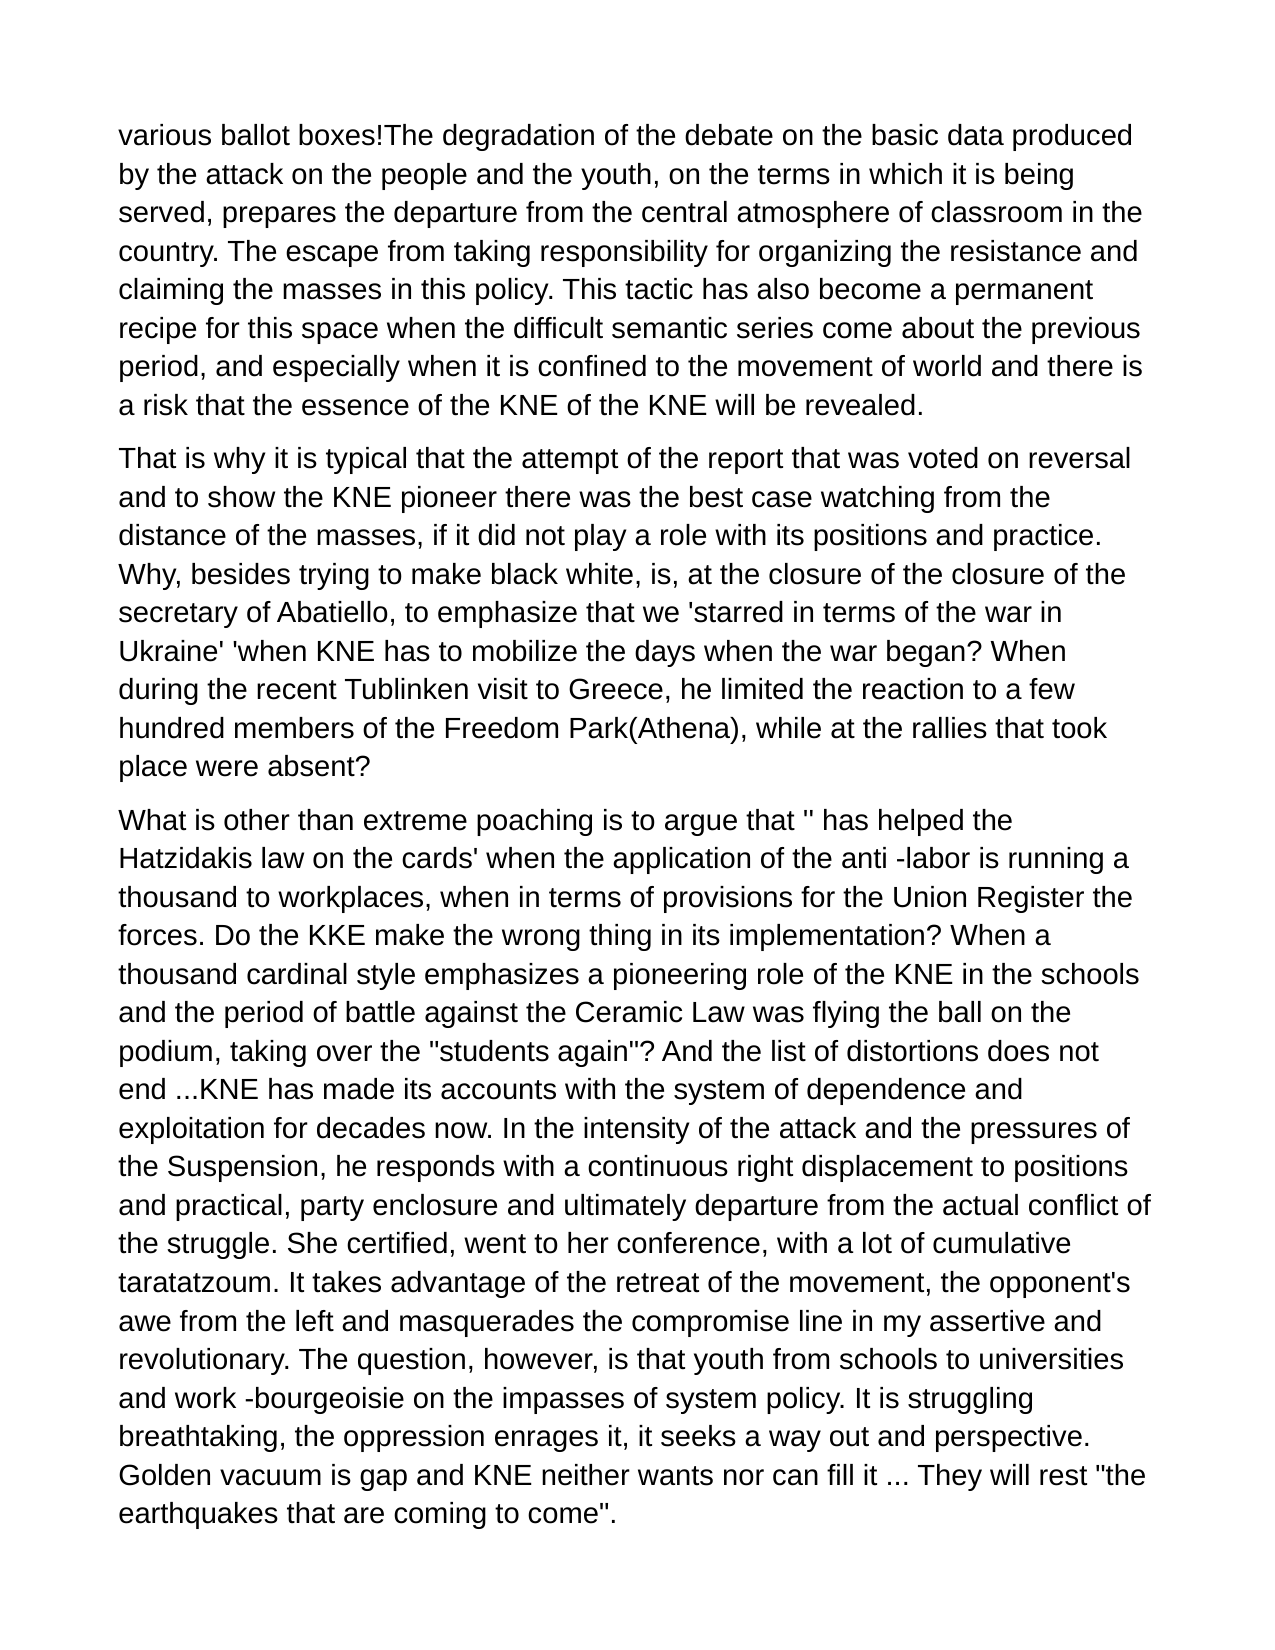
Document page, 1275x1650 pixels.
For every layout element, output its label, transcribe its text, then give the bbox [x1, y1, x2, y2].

text various ballot boxes!The degradation of the debate on the basic data produced by the attack on the people and the youth, on the terms in which it is being served, prepares the departure from the central atmosphere of classroom in the country. The escape from taking responsibility for organizing the resistance and claiming the masses in this policy. This tactic has also become a permanent recipe for this space when the difficult semantic series come about the previous period, and especially when it is confined to the movement of world and there is a risk that the essence of the KNE of the KNE will be revealed. [118, 118, 1157, 421]
text What is other than extreme poaching is to argue that '' has helped the Hatzidakis law on the cards' when the application of the anti -labor is running a thousand to workplaces, when in terms of provisions for the Union Register the forces. Do the KKE make the wrong thing in its implementation? When a thousand cardinal style emphasizes a pioneering role of the KNE in the schools and the period of battle against the Ceramic Law was flying the ball on the podium, taking over the "students again"? And the list of distortions does not end ...KNE has made its accounts with the system of dependence and exploitation for decades now. In the intensity of the attack and the pressures of the Suspension, he responds with a continuous right displacement to positions and practical, party enclosure and ultimately departure from the actual conflict of the struggle. She certified, went to her conference, with a lot of cumulative taratatzoum. It takes advantage of the retreat of the movement, the opponent's awe from the left and masquerades the compromise line in my assertive and revolutionary. The question, however, is that youth from schools to universities and work -bourgeoisie on the impasses of system policy. It is struggling breathtaking, the oppression enrages it, it seeks a way out and perspective. Golden vacuum is gap and KNE neither wants nor can fill it ... They will rest "the earthquakes that are coming to come". [118, 802, 1157, 1530]
text That is why it is typical that the attempt of the report that was voted on reversal and to show the KNE pioneer there was the best case watching from the distance of the masses, if it did not play a role with its positions and practice. Why, besides trying to make black white, is, at the closure of the closure of the secretary of Abatiello, to emphasize that we 'starred in terms of the war in Ukraine' 'when KNE has to mobilize the days when the war began? When during the recent Tublinken visit to Greece, he limited the reaction to a few hundred members of the Freedom Park(Athena), while at the rallies that took place were absent? [118, 441, 1157, 783]
